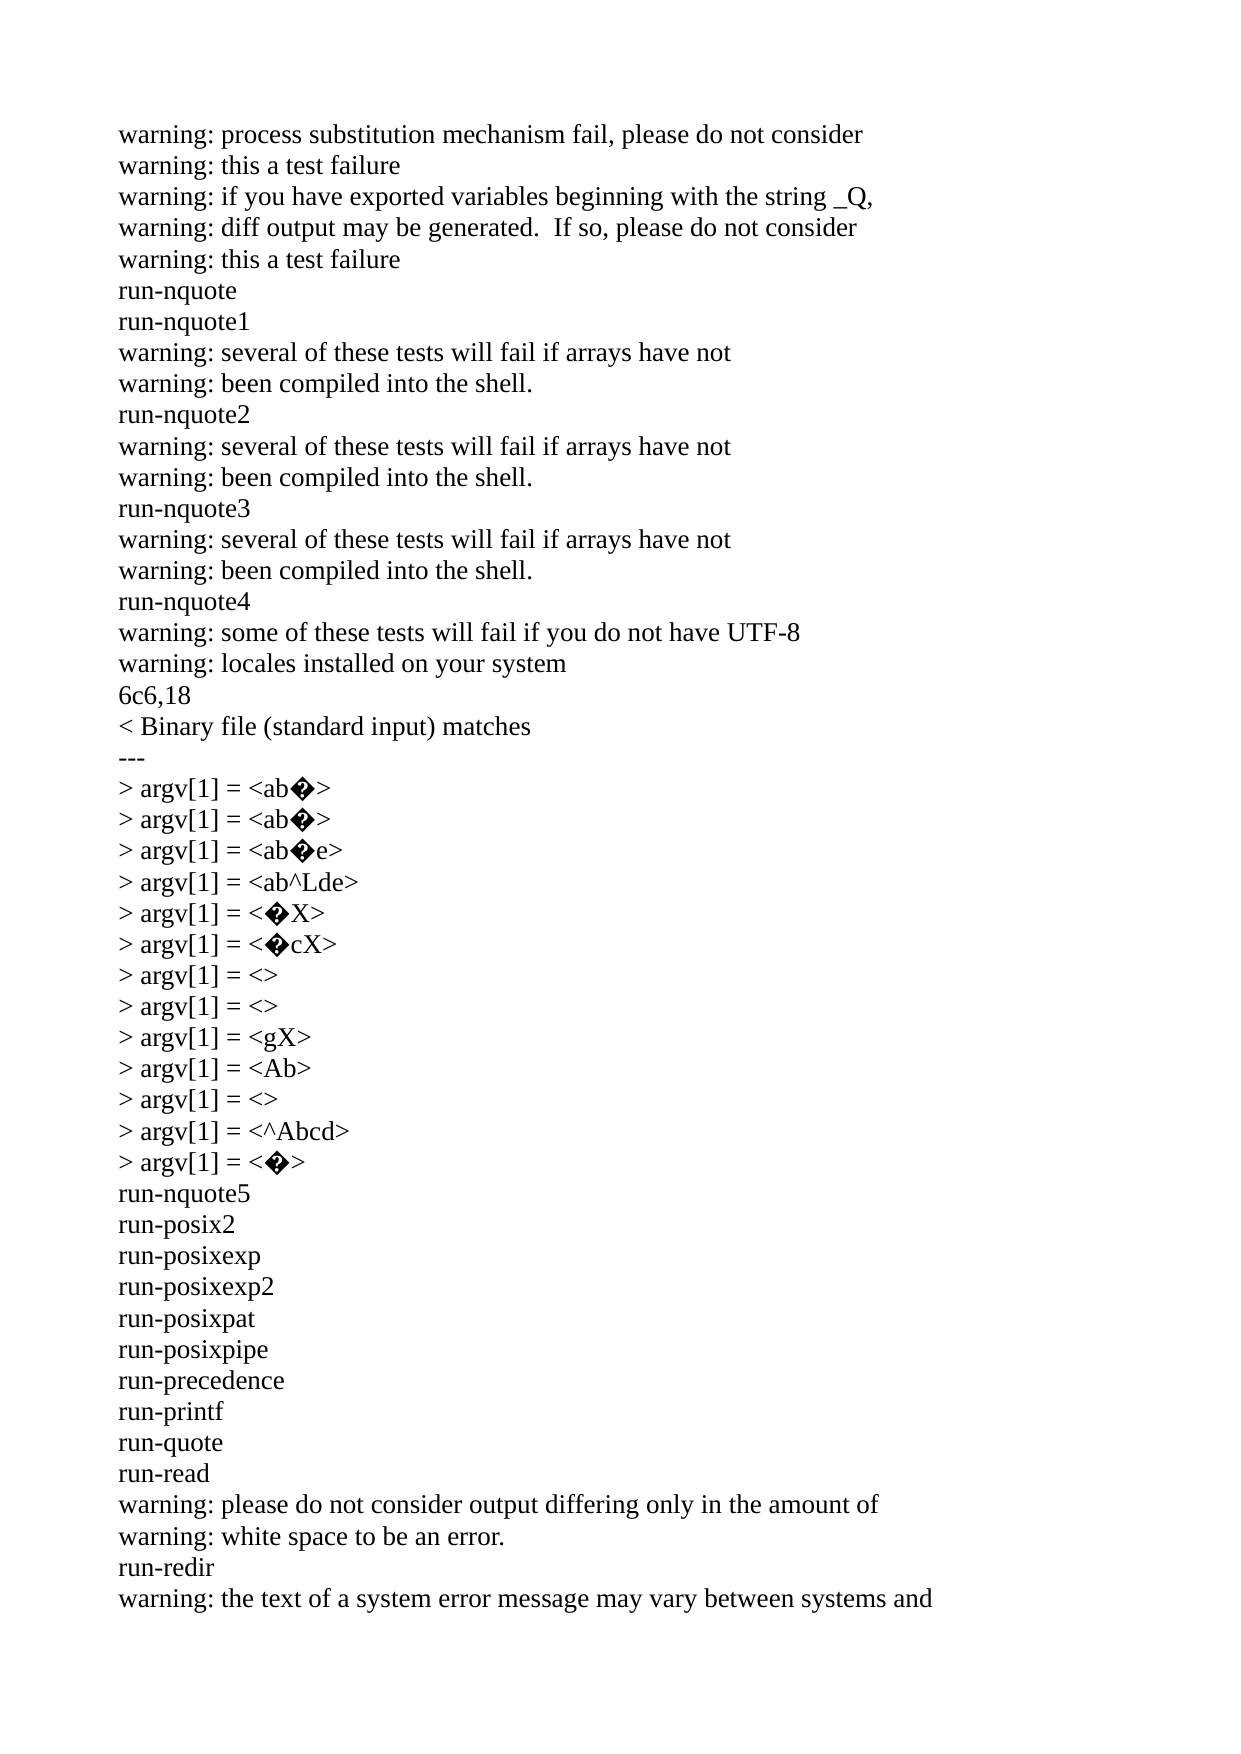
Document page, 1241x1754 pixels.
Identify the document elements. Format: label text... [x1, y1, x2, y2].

text > argv[1] = <^Abcd> [118, 1115, 1122, 1146]
text warning: been compiled into the shell. [118, 367, 1122, 398]
text run-redir [118, 1551, 1122, 1582]
text 6c6,18 [118, 679, 1122, 710]
text run-nquote2 [118, 398, 1122, 429]
text warning: been compiled into the shell. [118, 554, 1122, 585]
text > argv[1] = <> [118, 990, 1122, 1021]
text warning: white space to be an error. [118, 1520, 1122, 1551]
text > argv[1] = <�cX> [118, 928, 1122, 959]
text > argv[1] = <> [118, 1084, 1122, 1115]
text run-nquote [118, 274, 1122, 305]
text warning: please do not consider output differing only in the amount of [118, 1488, 1122, 1520]
text warning: process substitution mechanism fail, please do not consider [118, 118, 1122, 149]
text run-nquote4 [118, 585, 1122, 616]
text run-posixexp [118, 1239, 1122, 1271]
text run-quote [118, 1426, 1122, 1457]
text run-posix2 [118, 1208, 1122, 1239]
text > argv[1] = <Ab> [118, 1052, 1122, 1084]
text > argv[1] = <ab�> [118, 803, 1122, 834]
text > argv[1] = <�X> [118, 897, 1122, 928]
text run-read [118, 1457, 1122, 1488]
text run-posixpipe [118, 1333, 1122, 1364]
text warning: this a test failure [118, 243, 1122, 274]
text > argv[1] = <> [118, 959, 1122, 990]
text run-nquote3 [118, 492, 1122, 523]
text < Binary file (standard input) matches [118, 710, 1122, 741]
text warning: if you have exported variables beginning with the string _Q, [118, 180, 1122, 212]
text warning: been compiled into the shell. [118, 461, 1122, 492]
text warning: locales installed on your system [118, 648, 1122, 679]
text > argv[1] = <ab�e> [118, 834, 1122, 866]
text run-nquote5 [118, 1177, 1122, 1208]
text warning: the text of a system error message may vary between systems and [118, 1582, 1122, 1613]
text run-printf [118, 1395, 1122, 1426]
text warning: several of these tests will fail if arrays have not [118, 429, 1122, 461]
text run-posixexp2 [118, 1271, 1122, 1302]
text run-nquote1 [118, 305, 1122, 336]
text warning: this a test failure [118, 149, 1122, 180]
text warning: diff output may be generated. If so, please do not consider [118, 212, 1122, 243]
text > argv[1] = <�> [118, 1146, 1122, 1177]
text warning: several of these tests will fail if arrays have not [118, 336, 1122, 367]
text warning: several of these tests will fail if arrays have not [118, 523, 1122, 554]
text > argv[1] = <gX> [118, 1021, 1122, 1052]
text > argv[1] = <ab�> [118, 772, 1122, 803]
text --- [118, 741, 1122, 772]
text warning: some of these tests will fail if you do not have UTF-8 [118, 616, 1122, 648]
text run-posixpat [118, 1302, 1122, 1333]
text run-precedence [118, 1364, 1122, 1395]
text > argv[1] = <ab^Lde> [118, 866, 1122, 897]
